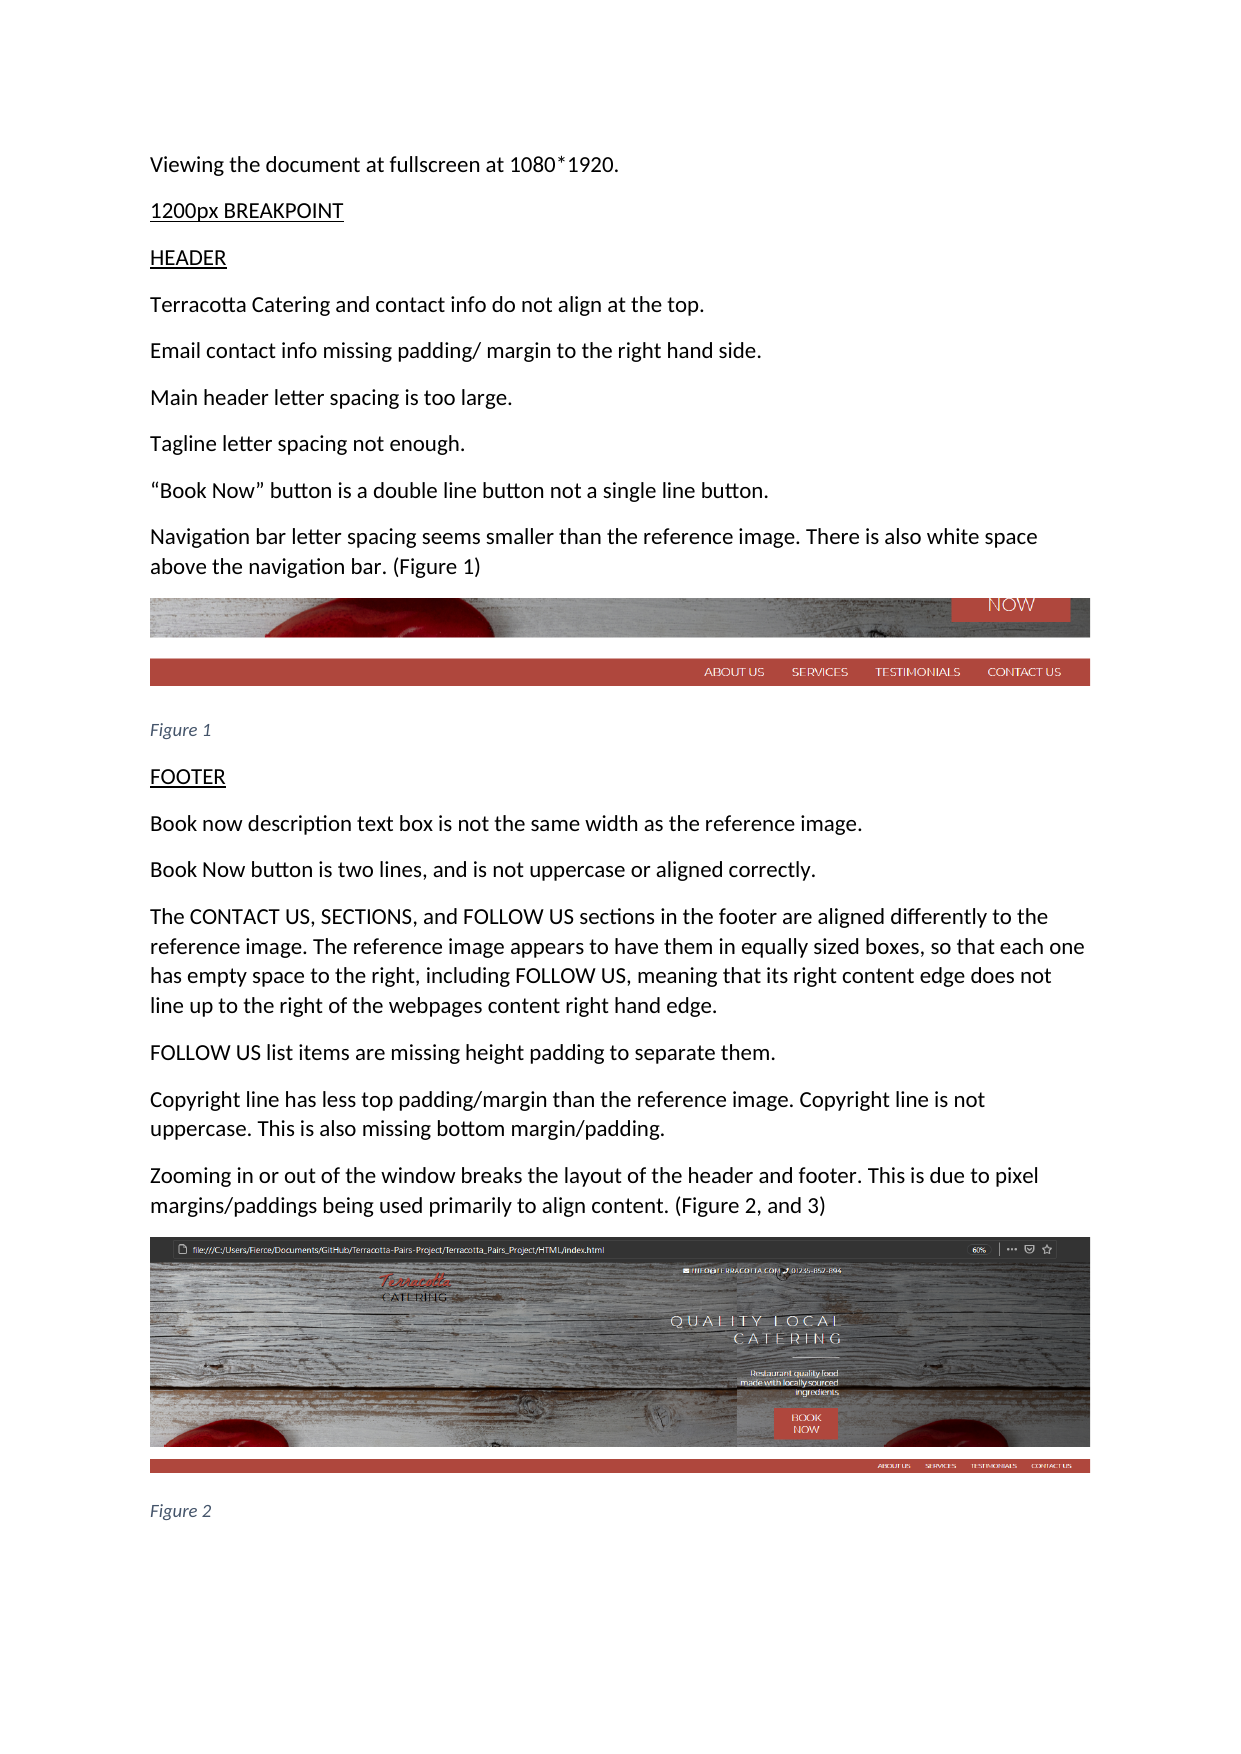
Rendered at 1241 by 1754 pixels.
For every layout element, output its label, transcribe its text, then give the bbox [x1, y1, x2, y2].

text Terracotta Catering and contact info do not align at the top. [150, 290, 1090, 318]
text Email contact info missing padding/ margin to the right hand side. [150, 336, 1090, 364]
text FOLLOW US list items are missing height padding to separate them. [150, 1038, 1090, 1066]
text Book now description text box is not the same width as the reference image. [150, 809, 1090, 837]
text Figure 2 [150, 1499, 1090, 1522]
text 1200px BREAKPOINT [150, 197, 1090, 224]
text Viewing the document at fullscreen at 1080*1920. [150, 150, 1090, 178]
text Book Now button is two lines, and is not uppercase or aligned correctly. [150, 855, 1090, 883]
text Tagline letter spacing not enough. [150, 429, 1090, 457]
text Copyright line has less top padding/margin than the reference image. Copyright line is not uppercase. This is also missing bottom margin/padding. [150, 1085, 1090, 1143]
text “Book Now” button is a double line button not a single line button. [150, 476, 1090, 504]
text Main header letter spacing is too large. [150, 383, 1090, 411]
text FOOTER [150, 762, 1090, 790]
text Figure 1 [150, 718, 1090, 741]
text Navigation bar letter spacing seems smaller than the reference image. There is also white space above the navigation bar. (Figure 1) [150, 522, 1090, 580]
text HEADER [150, 243, 1090, 271]
text Zooming in or out of the window breaks the layout of the header and footer. This is due to pixel margins/paddings being used primarily to align content. (Figure 2, and 3) [150, 1161, 1090, 1219]
text The CONTACT US, SECTIONS, and FOLLOW US sections in the footer are aligned differently to the reference image. The reference image appears to have them in equally sized boxes, so that each one has empty space to the right, including FOLLOW US, meaning that its right content edge does not line up to the right of the webpages content right hand edge. [150, 902, 1090, 1019]
